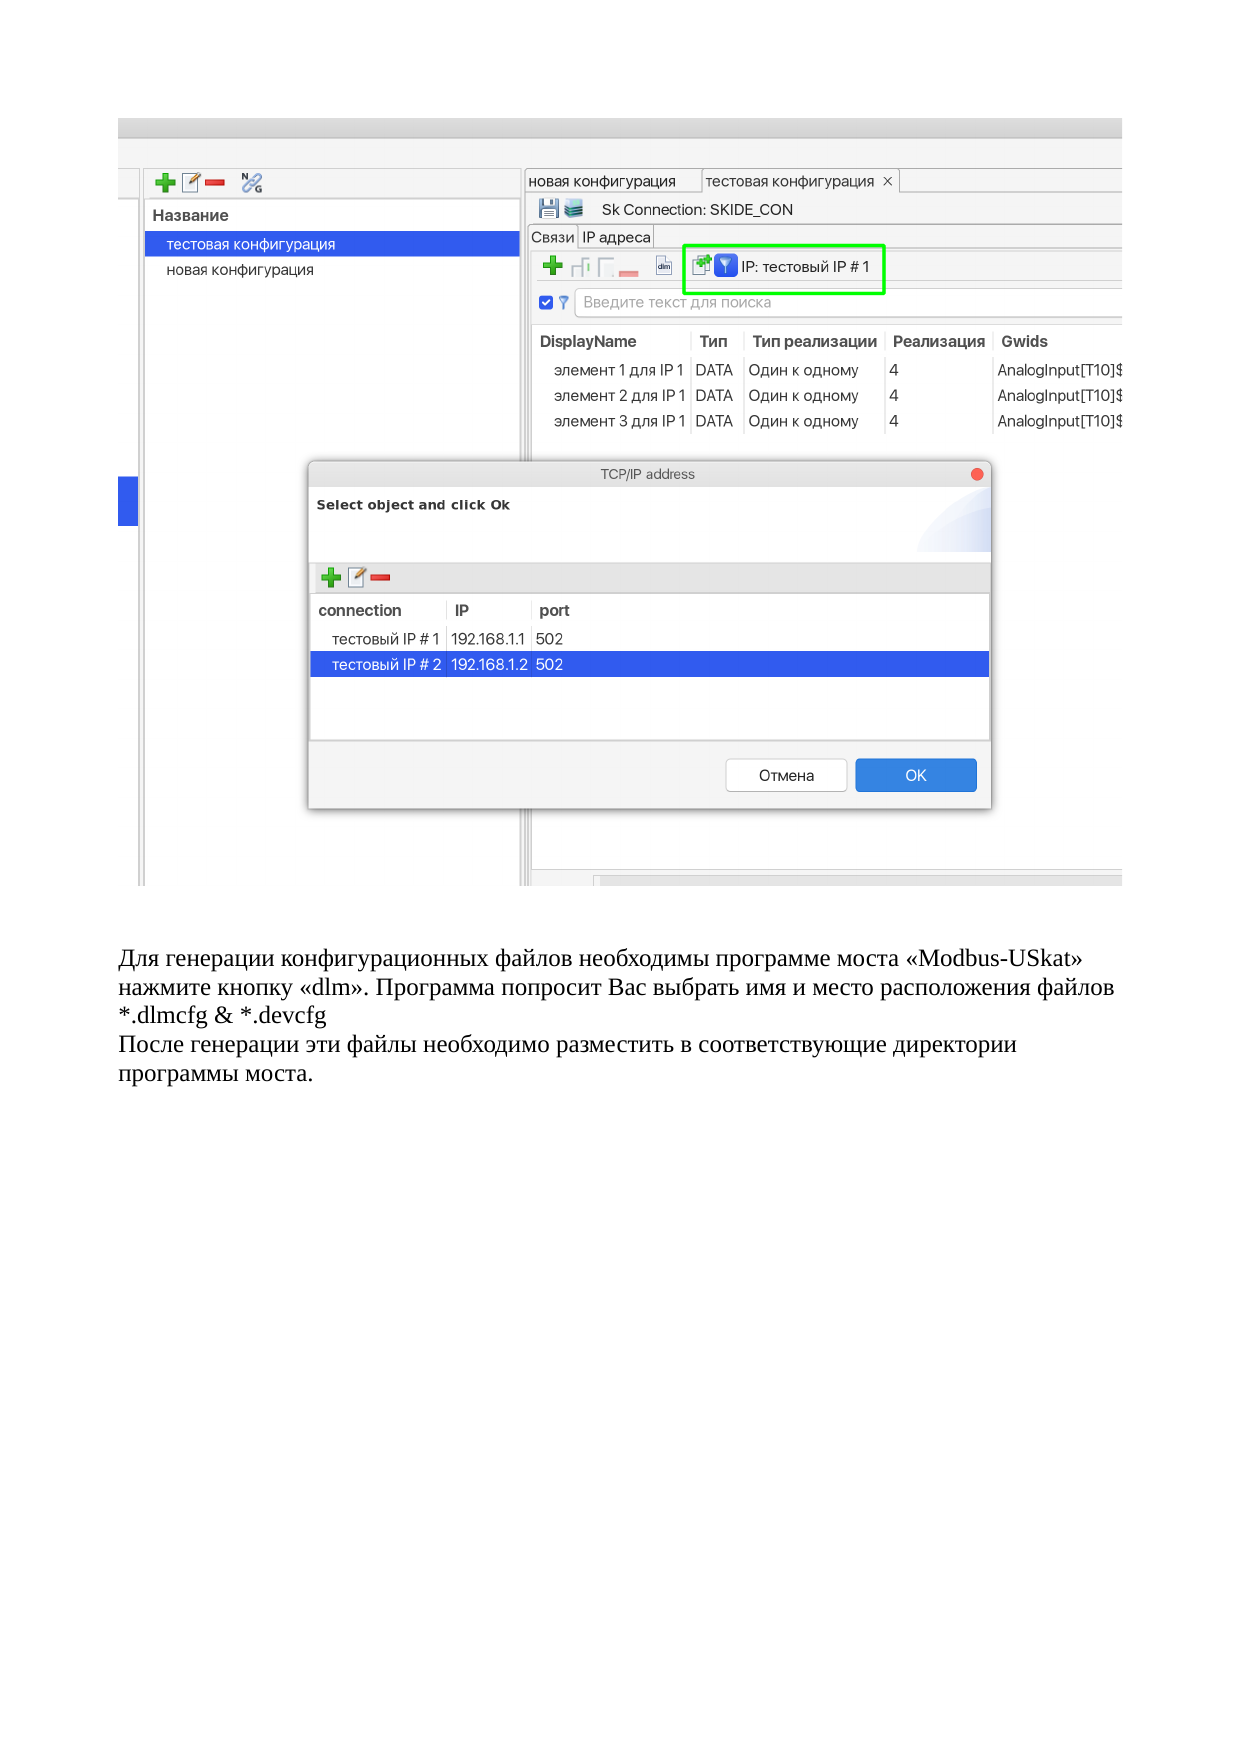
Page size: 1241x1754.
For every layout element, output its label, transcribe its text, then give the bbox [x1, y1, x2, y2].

text После генерации эти файлы необходимо разместить в соответствующие директории программы моста. [118, 1029, 1122, 1087]
picture [118, 118, 1123, 886]
text Для генерации конфигурационных файлов необходимы программе моста «Modbus-USkat» нажмите кнопку «dlm». Программа попросит Вас выбрать имя и место расположения файлов *.dlmcfg & *.devcfg [118, 943, 1122, 1029]
